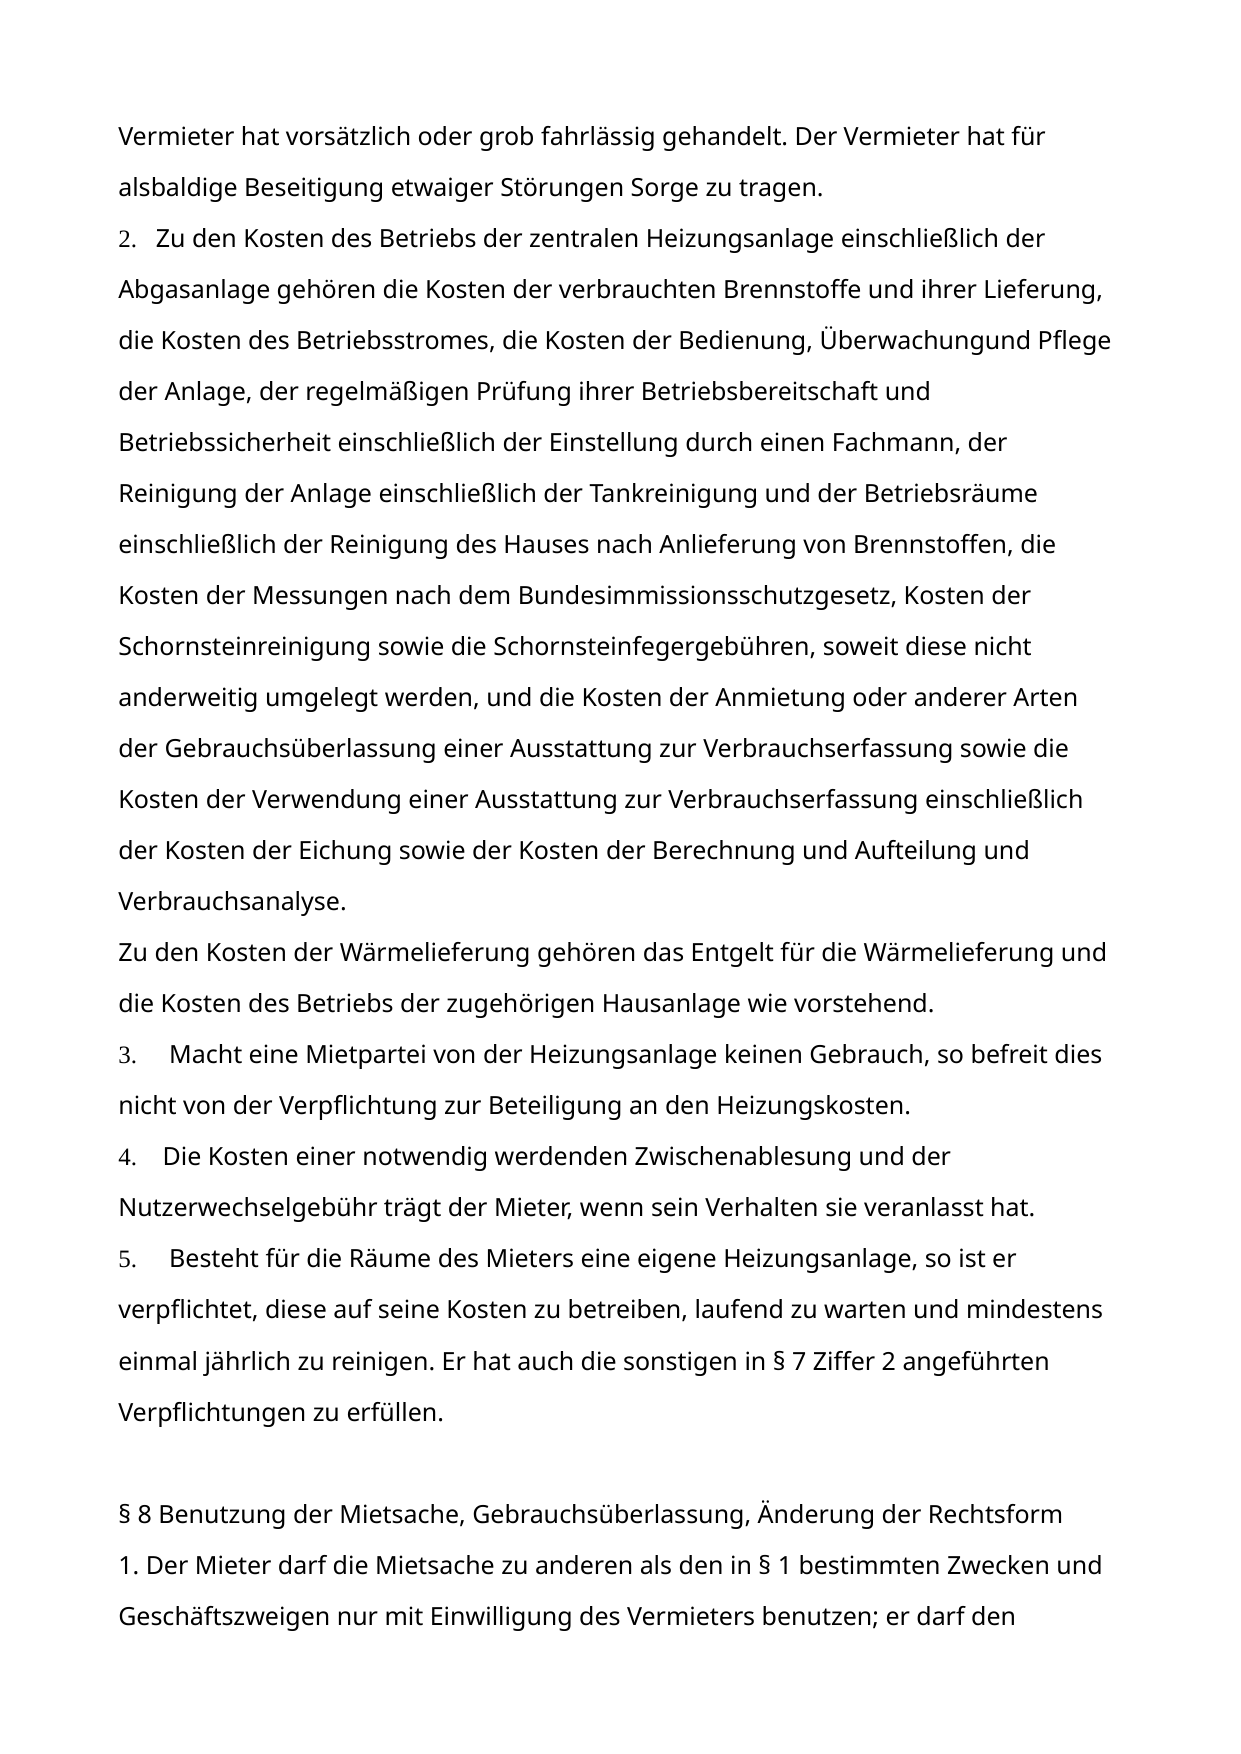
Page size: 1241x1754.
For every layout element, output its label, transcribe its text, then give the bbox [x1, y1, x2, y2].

text nicht von der Verpflichtung zur Beteiligung an den Heizungskosten. [118, 1088, 1122, 1122]
text Zu den Kosten der Wärmelieferung gehören das Entgelt für die Wärmelieferung und die Kosten des Betriebs der zugehörigen Hausanlage wie vorstehend. [118, 935, 1122, 1020]
text Abgasanlage gehören die Kosten der verbrauchten Brennstoffe und ihrer Lieferung, die Kosten des Betriebsstromes, die Kosten der Bedienung, Überwachung und Pflege der Anlage, der regelmäßigen Prüfung ihrer Betriebsbereitschaft und Betriebssicherheit einschließlich der Einstellung durch einen Fachmann, der Reinigung der Anlage einschließlich der Tankreinigung und der Betriebsräume einschließlich der Reinigung des Hauses nach Anlieferung von Brennstoffen, die Kosten der Messungen nach dem Bundesimmissionsschutzgesetz, Kosten der Schornsteinreinigung sowie die Schornsteinfegergebühren, soweit diese nicht anderweitig umgelegt werden, und die Kosten der Anmietung oder anderer Arten der Gebrauchsüberlassung einer Ausstattung zur Verbrauchserfassung sowie die Kosten der Verwendung einer Ausstattung zur Verbrauchserfassung einschließlich der Kosten der Eichung sowie der Kosten der Berechnung und Aufteilung und Verbrauchsanalyse. [118, 271, 1122, 918]
text 1. Der Mieter darf die Mietsache zu anderen als den in § 1 bestimmten Zwecken und Geschäftszweigen nur mit Einwilligung des Vermieters benutzen; er darf den [118, 1547, 1122, 1632]
text Nutzerwechselgebühr trägt der Mieter, wenn sein Verhalten sie veranlasst hat. [118, 1190, 1122, 1224]
list Zu den Kosten des Betriebs der zentralen Heizungsanlage einschließlich der [118, 220, 1122, 254]
list Die Kosten einer notwendig werdenden Zwischenablesung und der [118, 1139, 1122, 1173]
text Vermieter hat vorsätzlich oder grob fahrlässig gehandelt. Der Vermieter hat für alsbaldige Beseitigung etwaiger Störungen Sorge zu tragen. [118, 118, 1122, 203]
text § 8 Benutzung der Mietsache, Gebrauchsüberlassung, Änderung der Rechtsform [118, 1496, 1122, 1530]
text verpflichtet, diese auf seine Kosten zu betreiben, laufend zu warten und mindestens einmal jährlich zu reinigen. Er hat auch die sonstigen in § 7 Ziffer 2 angeführten Verpflichtungen zu erfüllen. [118, 1292, 1122, 1428]
list Macht eine Mietpartei von der Heizungsanlage keinen Gebrauch, so befreit dies [118, 1037, 1122, 1071]
list Besteht für die Räume des Mieters eine eigene Heizungsanlage, so ist er [118, 1241, 1122, 1275]
